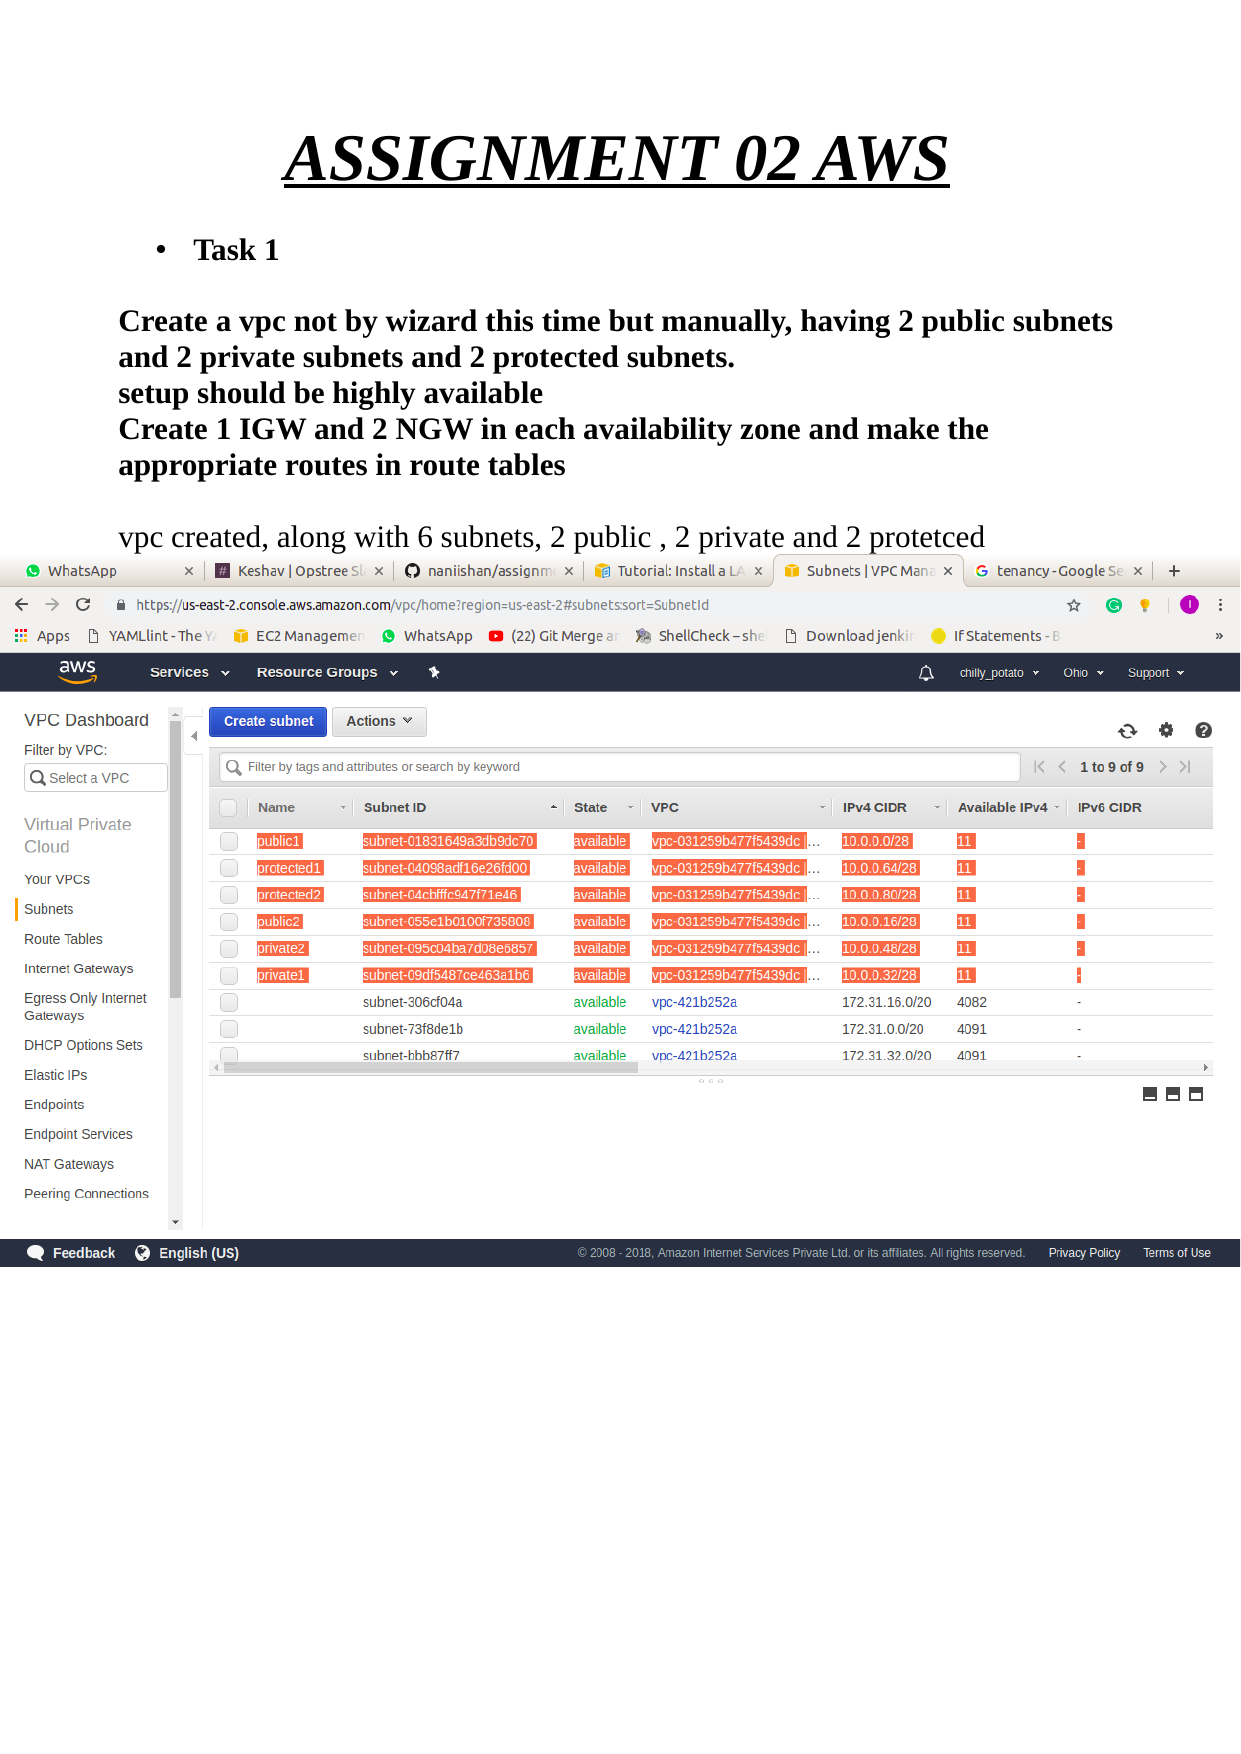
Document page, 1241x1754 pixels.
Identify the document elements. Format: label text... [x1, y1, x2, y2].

text ASSIGNMENT 02 AWS [118, 118, 1122, 195]
text vpc created, along with 6 subnets, 2 public , 2 private and 2 protetced [118, 518, 1122, 554]
text setup should be highly available [118, 374, 1122, 410]
text Create 1 IGW and 2 NGW in each availability zone and make the appropriate routes in route tables [118, 410, 1122, 482]
text Create a vpc not by wizard this time but manually, having 2 public subnets and 2 private subnets and 2 protected subnets. [118, 303, 1122, 374]
picture [0, 554, 1241, 1267]
list Task 1 [156, 231, 1122, 267]
